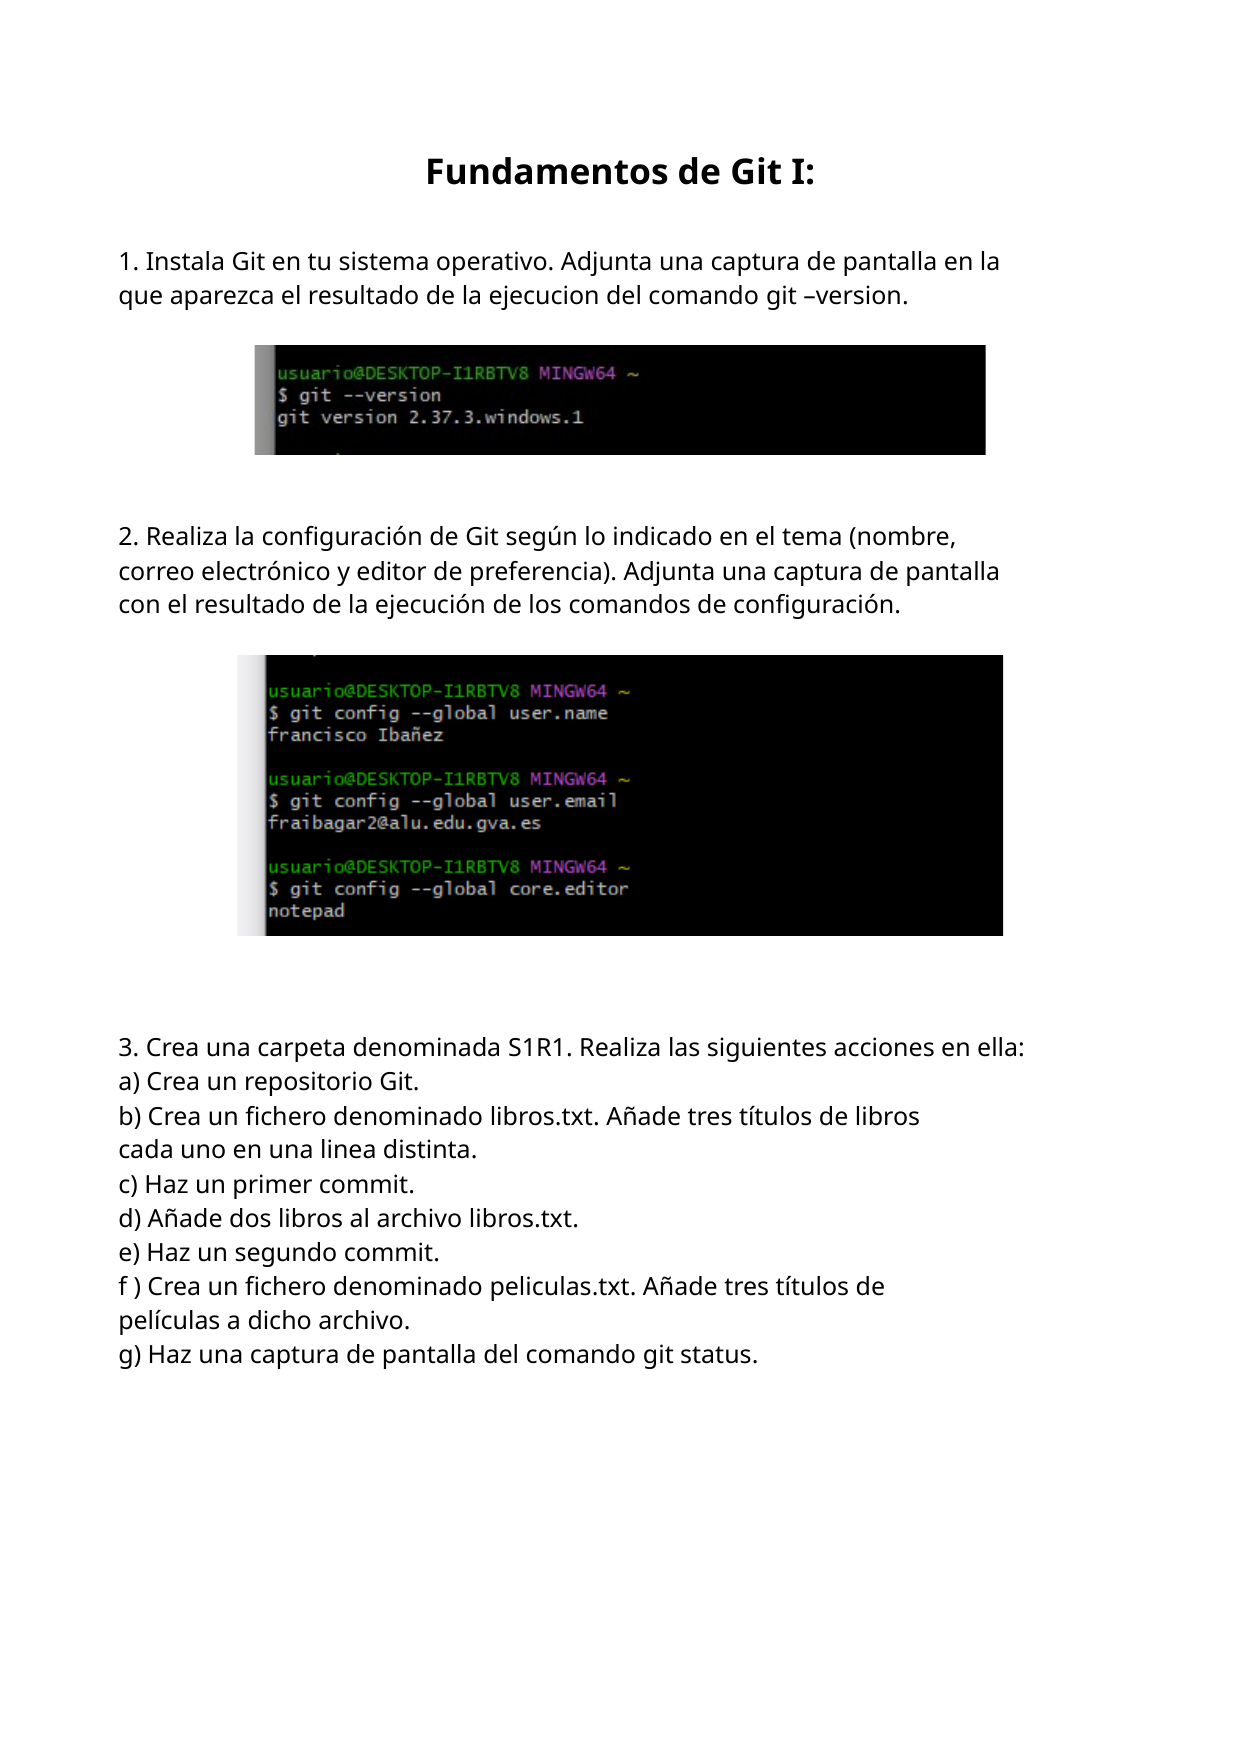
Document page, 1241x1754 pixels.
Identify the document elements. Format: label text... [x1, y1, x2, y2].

picture [237, 655, 1004, 936]
text con el resultado de la ejecución de los comandos de configuración. [118, 587, 1122, 621]
text cada uno en una linea distinta. [118, 1132, 1122, 1166]
text c) Haz un primer commit. [118, 1166, 1122, 1200]
picture [254, 345, 986, 455]
text g) Haz una captura de pantalla del comando git status. [118, 1337, 1122, 1371]
text a) Crea un repositorio Git. [118, 1064, 1122, 1098]
text f ) Crea un fichero denominado peliculas.txt. Añade tres títulos de [118, 1268, 1122, 1302]
text Fundamentos de Git I: [118, 147, 1122, 195]
text b) Crea un fichero denominado libros.txt. Añade tres títulos de libros [118, 1098, 1122, 1132]
text películas a dicho archivo. [118, 1302, 1122, 1337]
text e) Haz un segundo commit. [118, 1234, 1122, 1268]
text 3. Crea una carpeta denominada S1R1. Realiza las siguientes acciones en ella: [118, 1030, 1122, 1064]
text 1. Instala Git en tu sistema operativo. Adjunta una captura de pantalla en la [118, 243, 1122, 277]
text d) Añade dos libros al archivo libros.txt. [118, 1200, 1122, 1234]
text correo electrónico y editor de preferencia). Adjunta una captura de pantalla [118, 553, 1122, 587]
text 2. Realiza la configuración de Git según lo indicado en el tema (nombre, [118, 519, 1122, 553]
text que aparezca el resultado de la ejecucion del comando git –version. [118, 277, 1122, 311]
